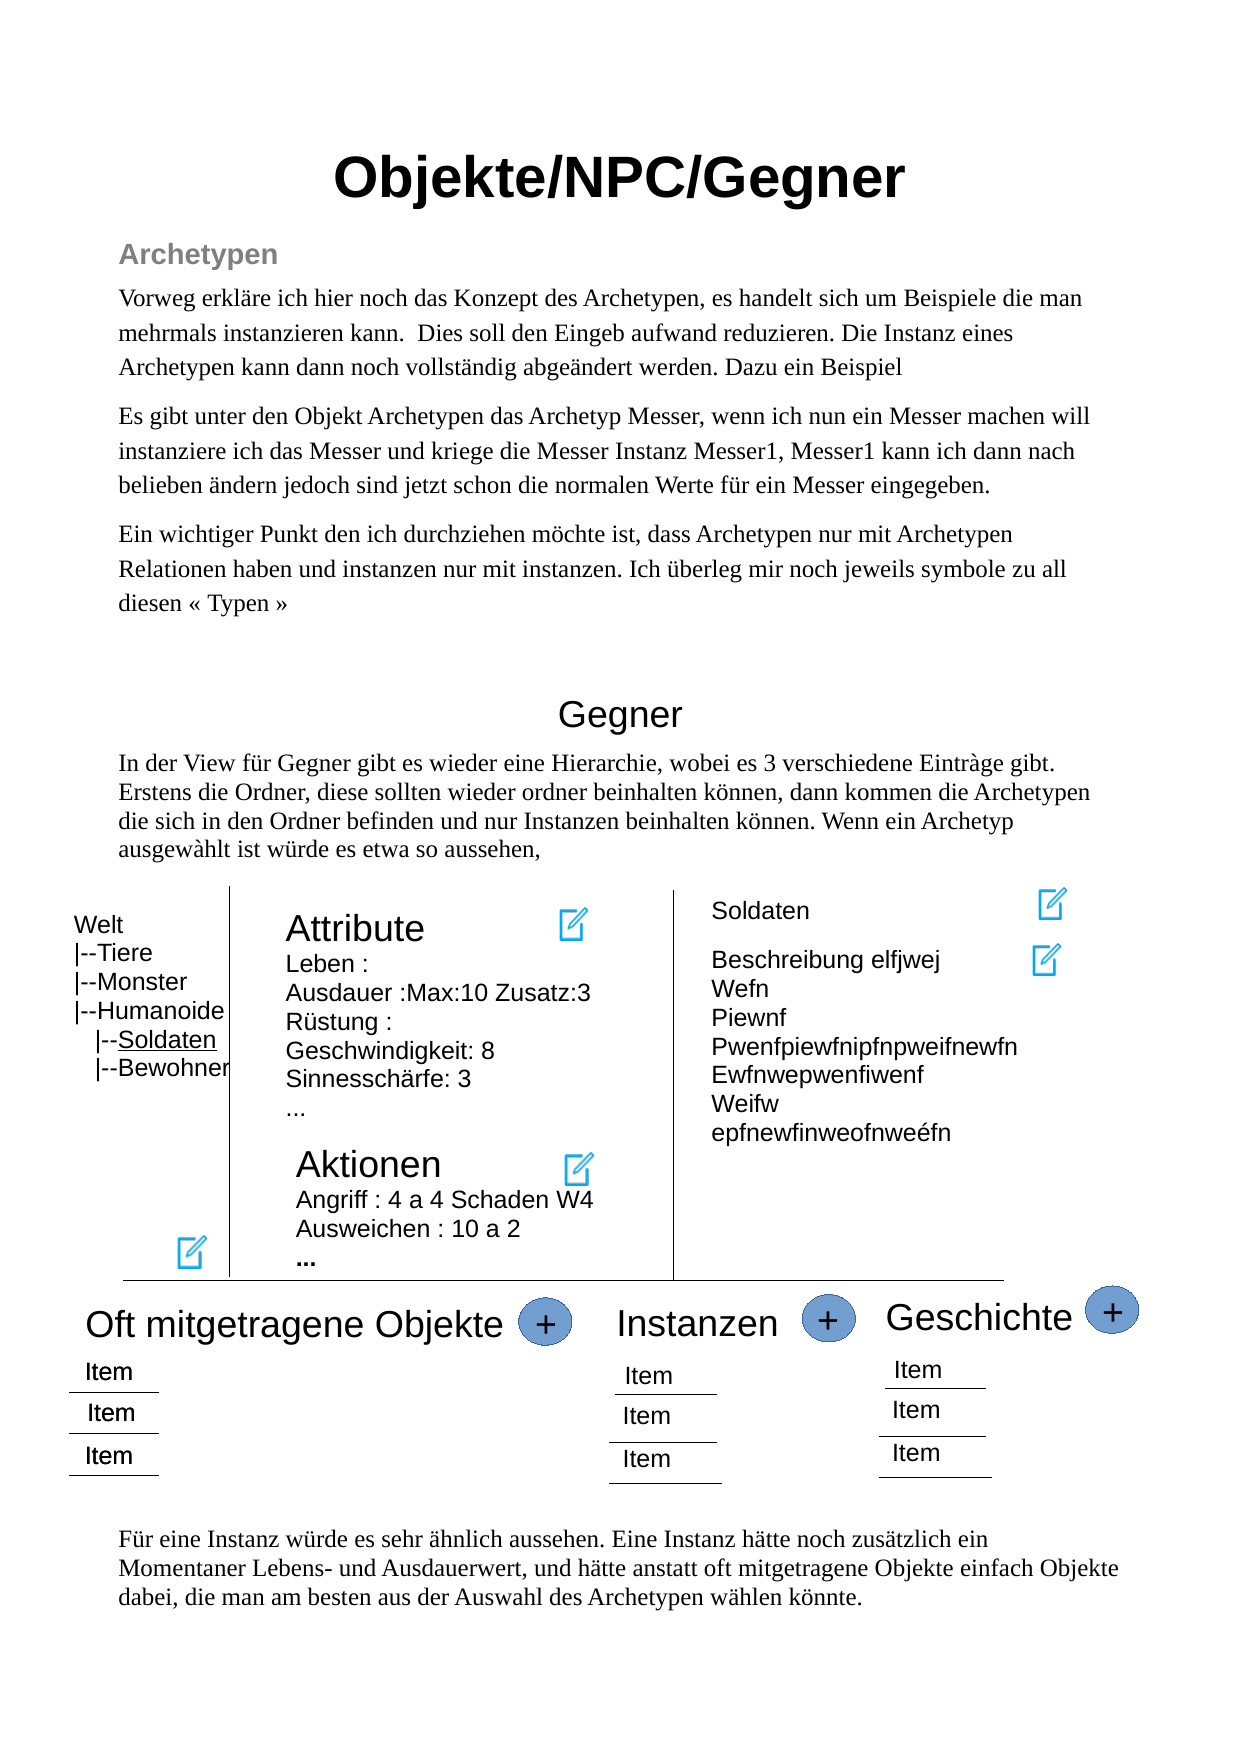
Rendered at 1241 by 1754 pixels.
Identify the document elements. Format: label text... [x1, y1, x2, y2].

text In der View für Gegner gibt es wieder eine Hierarchie, wobei es 3 verschiedene Eintràge gibt. Erstens die Ordner, diese sollten wieder ordner beinhalten können, dann kommen die Archetypen die sich in den Ordner befinden und nur Instanzen beinhalten können. Wenn ein Archetyp ausgewàhlt ist würde es etwa so aussehen, [118, 748, 1122, 863]
text Für eine Instanz würde es sehr ähnlich aussehen. Eine Instanz hätte noch zusätzlich ein Momentaner Lebens- und Ausdauerwert, und hätte anstatt oft mitgetragene Objekte einfach Objekte dabei, die man am besten aus der Auswahl des Archetypen wählen könnte. [118, 1524, 1122, 1611]
text Es gibt unter den Objekt Archetypen das Archetyp Messer, wenn ich nun ein Messer machen will instanziere ich das Messer und kriege die Messer Instanz Messer1, Messer1 kann ich dann nach belieben ändern jedoch sind jetzt schon die normalen Werte für ein Messer eingegeben. [118, 401, 1122, 499]
picture [176, 1235, 209, 1269]
picture [1031, 943, 1063, 976]
picture [563, 1152, 596, 1186]
subtitle Archetypen [118, 237, 1122, 271]
picture [1037, 887, 1069, 920]
text Vorweg erkläre ich hier noch das Konzept des Archetypen, es handelt sich um Beispiele die man mehrmals instanzieren kann. Dies soll den Eingeb aufwand reduzieren. Die Instanz eines Archetypen kann dann noch vollständig abgeändert werden. Dazu ein Beispiel [118, 283, 1122, 381]
picture [558, 907, 590, 941]
title Objekte/NPC/Gegner [118, 143, 1122, 210]
subtitle Gegner [118, 693, 1122, 736]
text Ein wichtiger Punkt den ich durchziehen möchte ist, dass Archetypen nur mit Archetypen Relationen haben und instanzen nur mit instanzen. Ich überleg mir noch jeweils symbole zu all diesen « Typen » [118, 519, 1122, 617]
